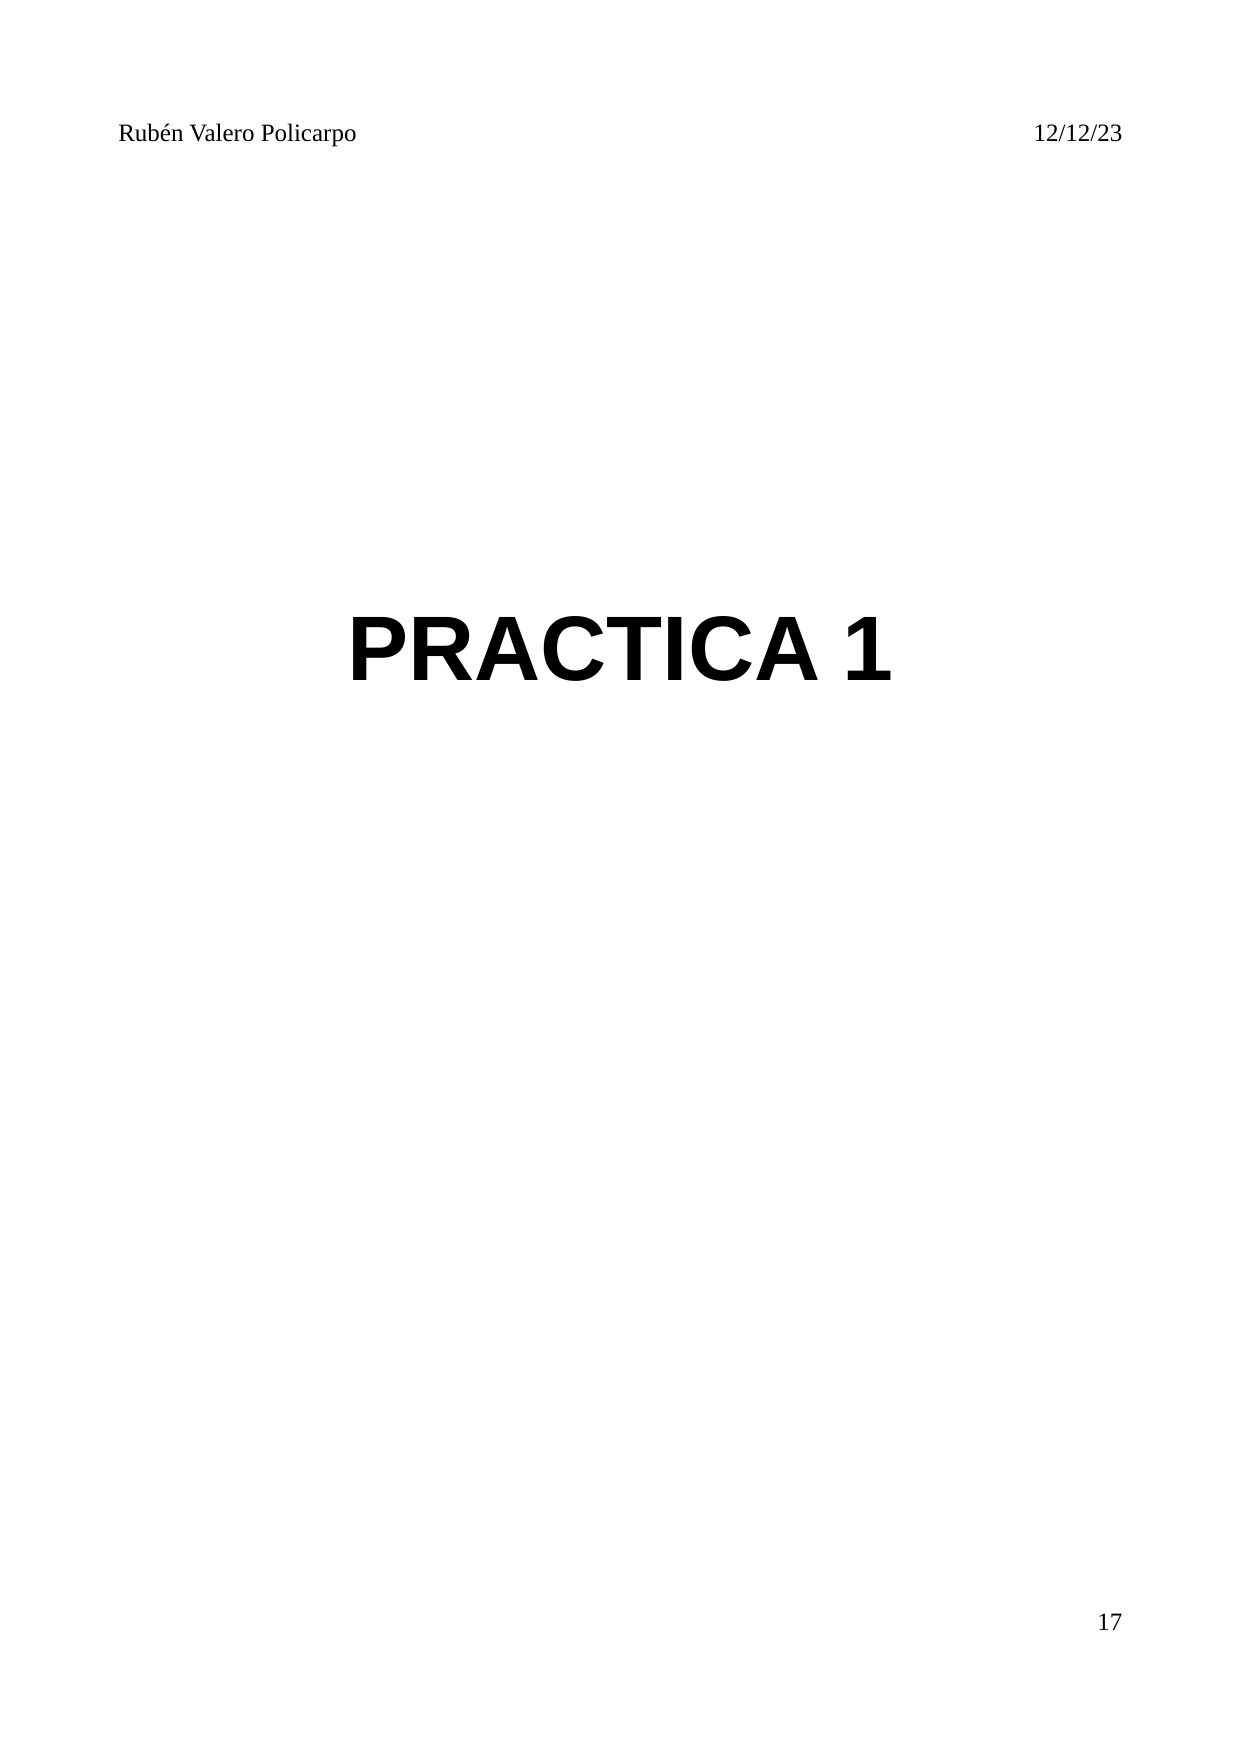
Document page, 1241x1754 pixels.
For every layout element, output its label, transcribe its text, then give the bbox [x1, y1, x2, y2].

title PRACTICA 1 [118, 595, 1122, 700]
